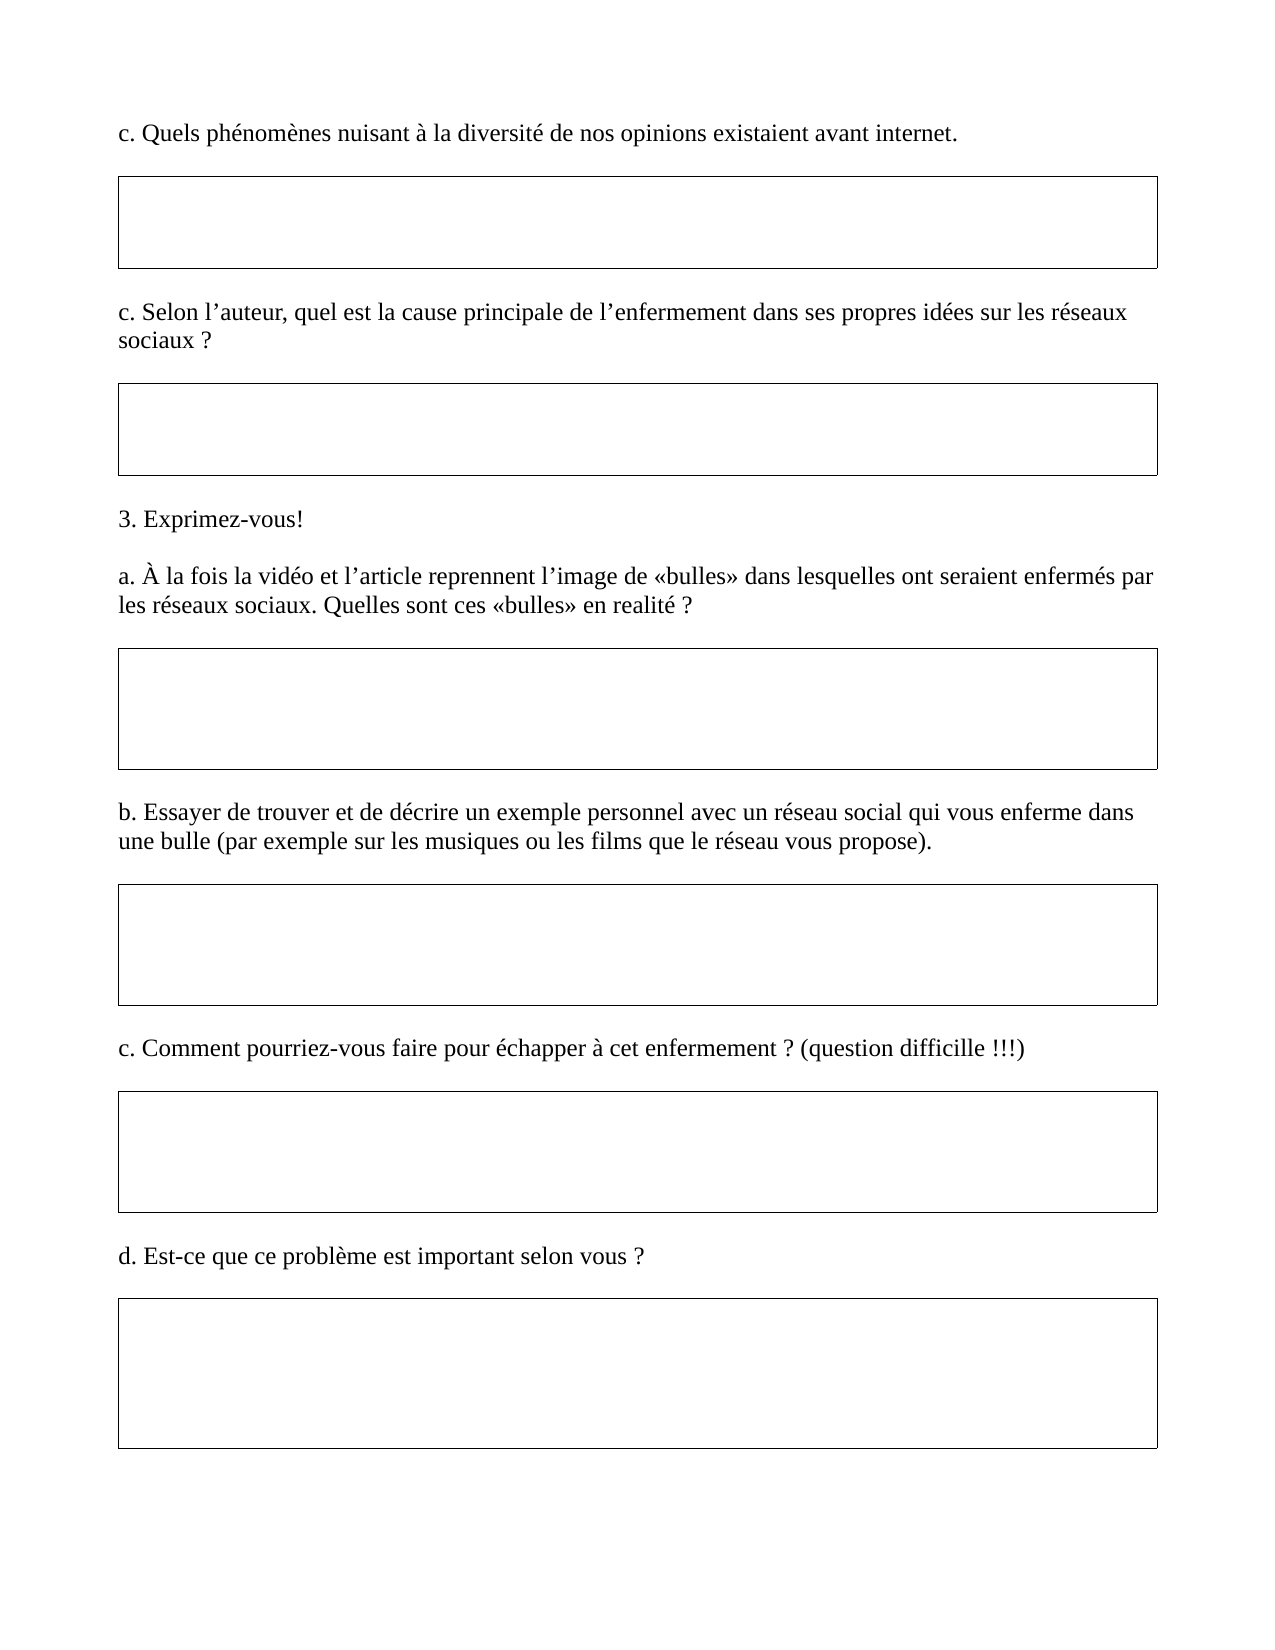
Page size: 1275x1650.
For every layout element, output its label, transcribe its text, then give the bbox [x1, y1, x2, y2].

text b. Essayer de trouver et de décrire un exemple personnel avec un réseau social qui vous enferme dans une bulle (par exemple sur les musiques ou les films que le réseau vous propose). [118, 797, 1157, 855]
text c. Comment pourriez-vous faire pour échapper à cet enfermement ? (question difficille !!!) [118, 1033, 1157, 1062]
text c. Quels phénomènes nuisant à la diversité de nos opinions existaient avant internet. [118, 118, 1157, 147]
text c. Selon l’auteur, quel est la cause principale de l’enfermement dans ses propres idées sur les réseaux sociaux ? [118, 297, 1157, 354]
text a. À la fois la vidéo et l’article reprennent l’image de «bulles» dans lesquelles ont seraient enfermés par les réseaux sociaux. Quelles sont ces «bulles» en realité ? [118, 561, 1157, 619]
text d. Est-ce que ce problème est important selon vous ? [118, 1241, 1157, 1269]
text 3. Exprimez-vous! [118, 504, 1157, 533]
